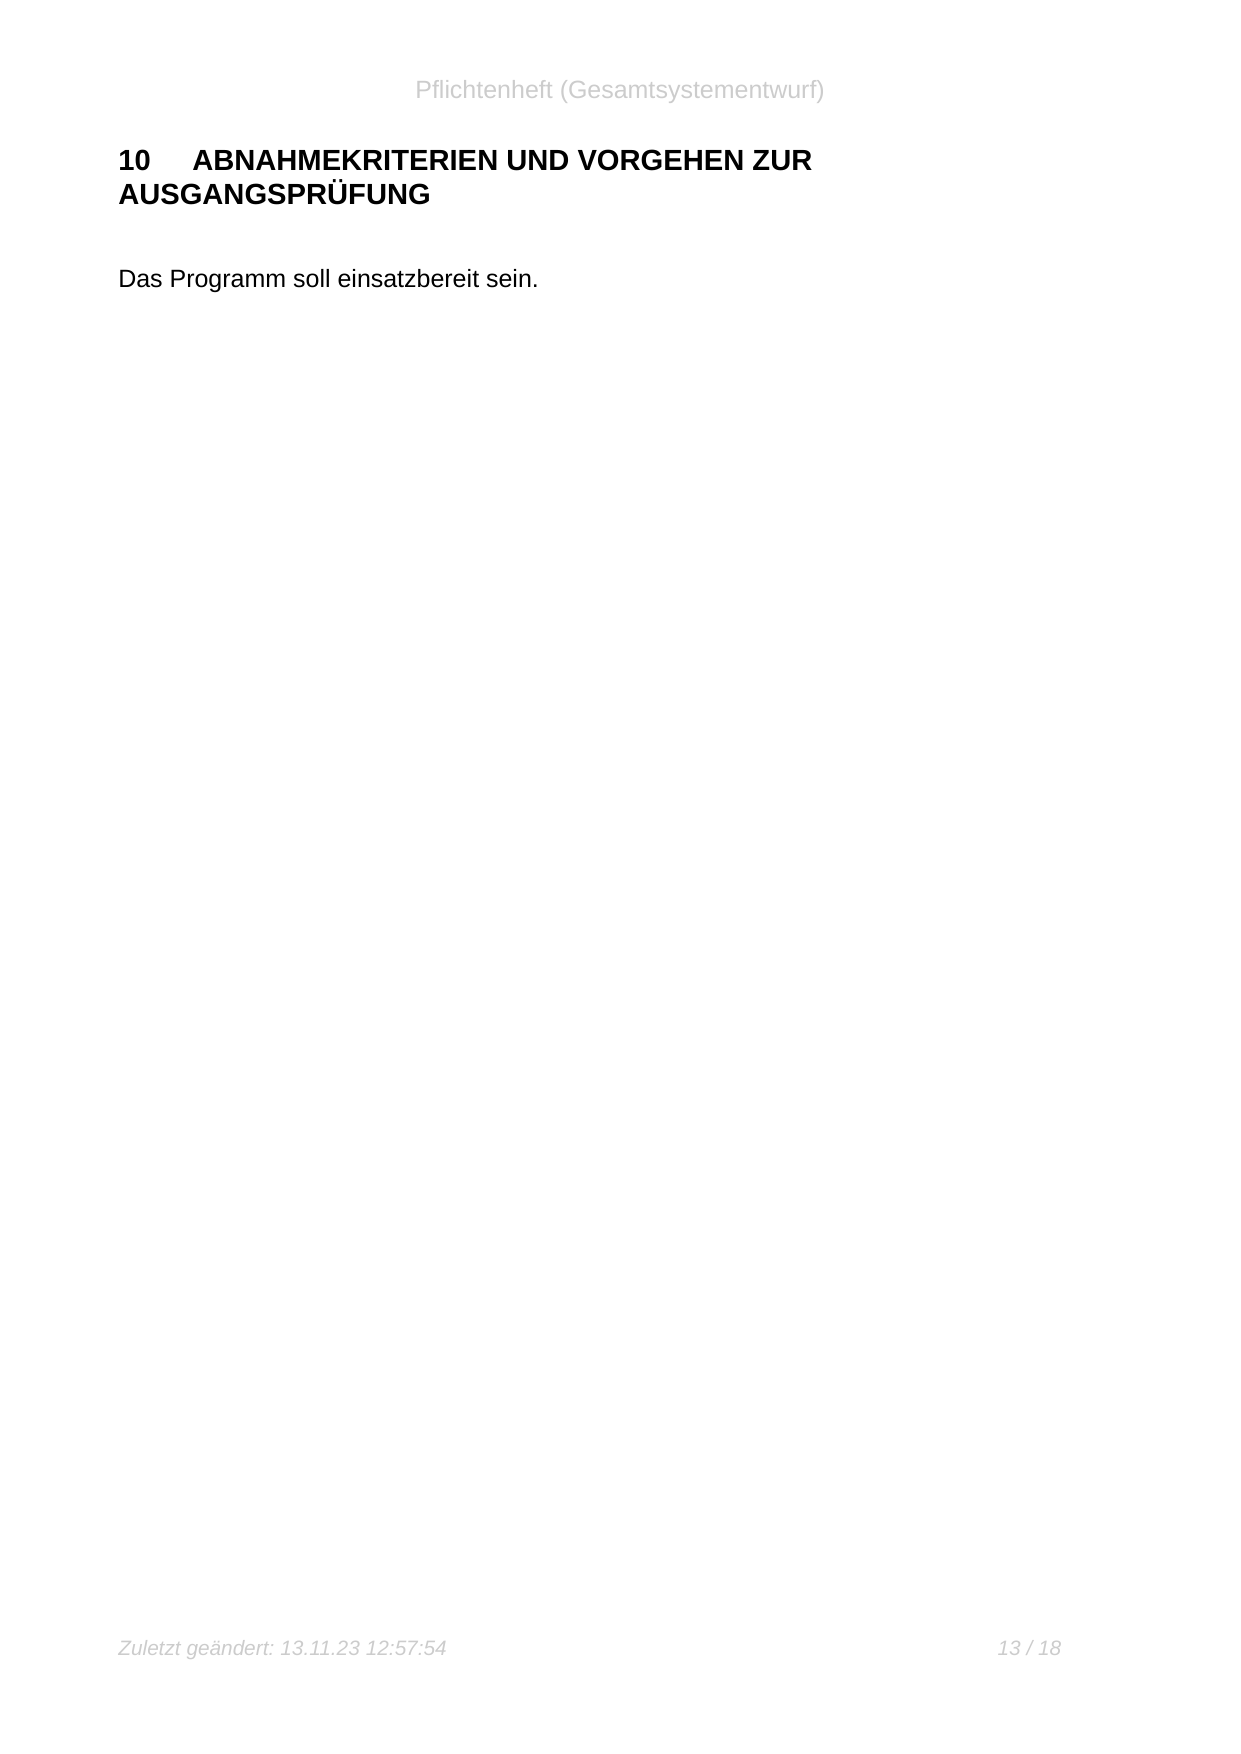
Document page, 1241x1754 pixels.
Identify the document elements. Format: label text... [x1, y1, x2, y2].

subtitle Abnahmekriterien und Vorgehen zur Ausgangsprüfung [118, 143, 1122, 210]
text Das Programm soll einsatzbereit sein. [118, 264, 1122, 293]
